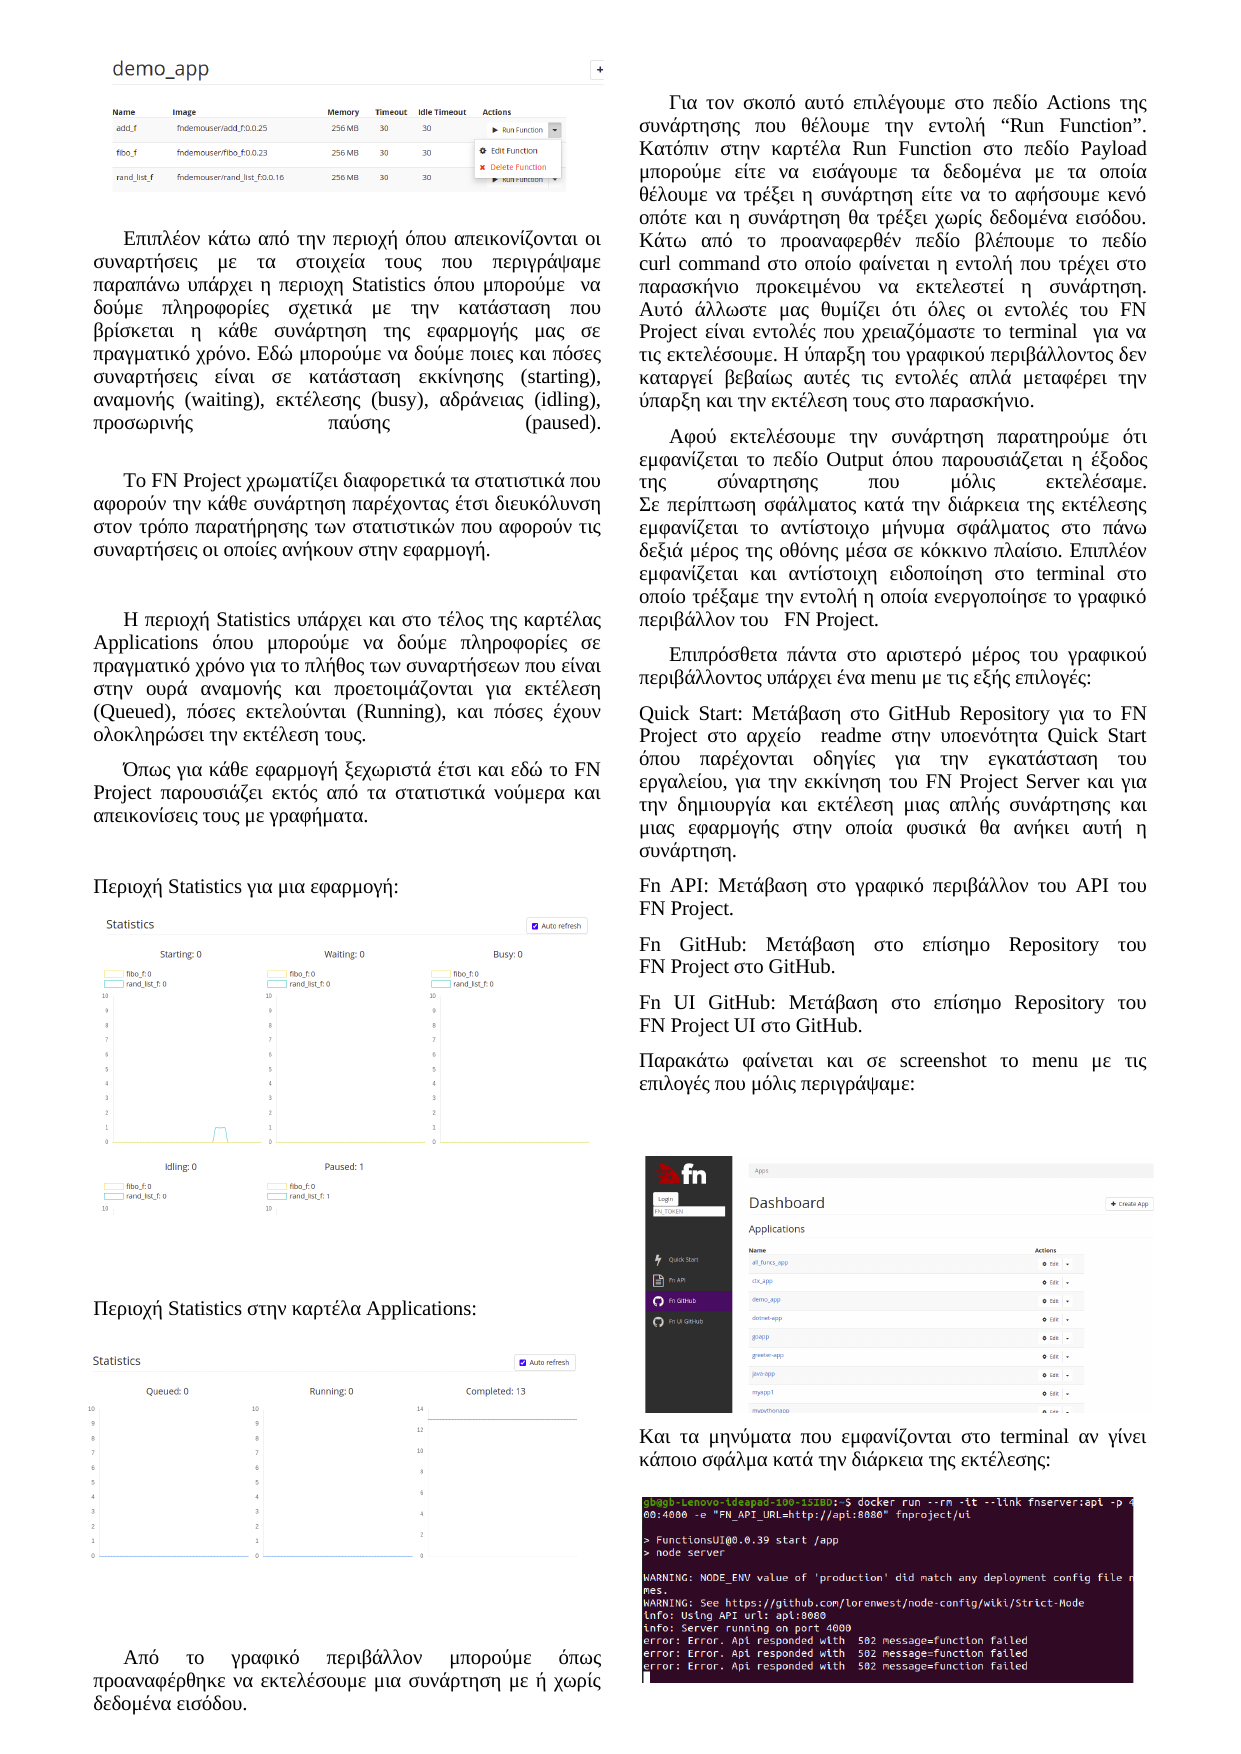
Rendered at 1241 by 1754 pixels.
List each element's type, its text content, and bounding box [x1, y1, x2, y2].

text Από το γραφικό περιβάλλον μπορούμε όπως προαναφέρθηκε να εκτελέσουμε μια συνάρτηση με ή χωρίς δεδομένα εισόδου. [93, 1646, 601, 1715]
text Για τον σκοπό αυτό επιλέγουμε στο πεδίο Actions της συνάρτησης που θέλουμε την εντολή “Run Function”. Κατόπιν στην καρτέλα Run Function στο πεδίο Payload μπορούμε είτε να εισάγουμε τα δεδομένα με τα οποία θέλουμε να τρέξει η συνάρτηση είτε να το αφήσουμε κενό οπότε και η συνάρτηση θα τρέξει χωρίς δεδομένα εισόδου. Κάτω από το προαναφερθέν πεδίο βλέπουμε το πεδίο curl command στο οποίο φαίνεται η εντολή που τρέχει στο παρασκήνιο προκειμένου να εκτελεστεί η συνάρτηση. Αυτό άλλωστε μας θυμίζει ότι όλες οι εντολές του FN Project είναι εντολές που χρειαζόμαστε το terminal για να τις εκτελέσουμε. Η ύπαρξη του γραφικού περιβάλλοντος δεν καταργεί βεβαίως αυτές τις εντολές απλά μεταφέρει την ύπαρξη και την εκτέλεση τους στο παρασκήνιο. [639, 92, 1147, 412]
picture [645, 1156, 1154, 1413]
text Παρακάτω φαίνεται και σε screenshot το menu με τις επιλογές που μόλις περιγράψαμε: [639, 1049, 1147, 1095]
text Quick Start: Μετάβαση στο GitHub Repository για το FN Project στο αρχείο readme στην υποενότητα Quick Start όπου παρέχονται οδηγίες για την εγκατάσταση του εργαλείου, για την εκκίνηση του FN Project Server και για την δημιουργία και εκτέλεση μιας απλής συνάρτησης και μιας εφαρμογής στην οποία φυσικά θα ανήκει αυτή η συνάρτηση. [639, 702, 1147, 862]
text Επιπλέον κάτω από την περιοχή όπου απεικονίζονται οι συναρτήσεις με τα στοιχεία τους που περιγράψαμε παραπάνω υπάρχει η περιοχη Statistics όπου μπορούμε να δούμε πληροφορίες σχετικά με την κατάσταση που βρίσκεται η κάθε συνάρτηση της εφαρμογής μας σε πραγματικό χρόνο. Εδώ μπορούμε να δούμε ποιες και πόσες συναρτήσεις είναι σε κατάσταση εκκίνησης (starting), αναμονής (waiting), εκτέλεσης (busy), αδράνειας (idling), προσωρινής παύσης (paused). [93, 228, 601, 457]
text Και τα μηνύματα που εμφανίζονται στο terminal αν γίνει κάποιο σφάλμα κατά την διάρκεια της εκτέλεσης: [639, 1169, 1147, 1471]
picture [87, 910, 596, 1215]
text Η περιοχή Statistics υπάρχει και στο τέλος της καρτέλας Applications όπου μπορούμε να δούμε πληροφορίες σε πραγματικό χρόνο για το πλήθος των συναρτήσεων που είναι στην ουρά αναμονής και προετοιμάζονται για εκτέλεση (Queued), πόσες εκτελούνται (Running), και πόσες έχουν ολοκληρώσει την εκτέλεση τους. [93, 608, 601, 746]
text Fn UI GitHub: Μετάβαση στο επίσημο Repository του FN Project UI στο GitHub. [639, 991, 1147, 1037]
picture [95, 45, 604, 197]
text Αφού εκτελέσουμε την συνάρτηση παρατηρούμε ότι εμφανίζεται το πεδίο Output όπου παρουσιάζεται η έξοδος της σύναρτησης που μόλις εκτελέσαμε. Σε περίπτωση σφάλματος κατά την διάρκεια της εκτέλεσης εμφανίζεται το αντίστοιχο μήνυμα σφάλματος στο πάνω δεξιά μέρος της οθόνης μέσα σε κόκκινο πλαίσιο. Επιπλέον εμφανίζεται και αντίστοιχη ειδοποίηση στο terminal στο οποίο τρέξαμε την εντολή η οποία ενεργοποίησε το γραφικό περιβάλλον του FN Project. [639, 425, 1147, 631]
picture [82, 1352, 591, 1563]
picture [642, 1497, 1134, 1683]
text Fn API: Μετάβαση στο γραφικό περιβάλλον του API του FN Project. [639, 874, 1147, 920]
text Περιοχή Statistics στην καρτέλα Applications: [93, 1297, 601, 1320]
text Το FN Project χρωματίζει διαφορετικά τα στατιστικά που αφορούν την κάθε συνάρτηση παρέχοντας έτσι διευκόλυνση στον τρόπο παρατήρησης των στατιστικών που αφορούν τις συναρτήσεις οι οποίες ανήκουν στην εφαρμογή. [93, 469, 601, 561]
text Όπως για κάθε εφαρμογή ξεχωριστά έτσι και εδώ το FN Project παρουσιάζει εκτός από τα στατιστικά νούμερα και απεικονίσεις τους με γραφήματα. [93, 758, 601, 827]
text Περιοχή Statistics για μια εφαρμογή: [93, 875, 601, 898]
text Επιπρόσθετα πάντα στο αριστερό μέρος του γραφικού περιβάλλοντος υπάρχει ένα menu με τις εξής επιλογές: [639, 643, 1147, 689]
text Fn GitHub: Μετάβαση στο επίσημο Repository του FN Project στο GitHub. [639, 933, 1147, 978]
